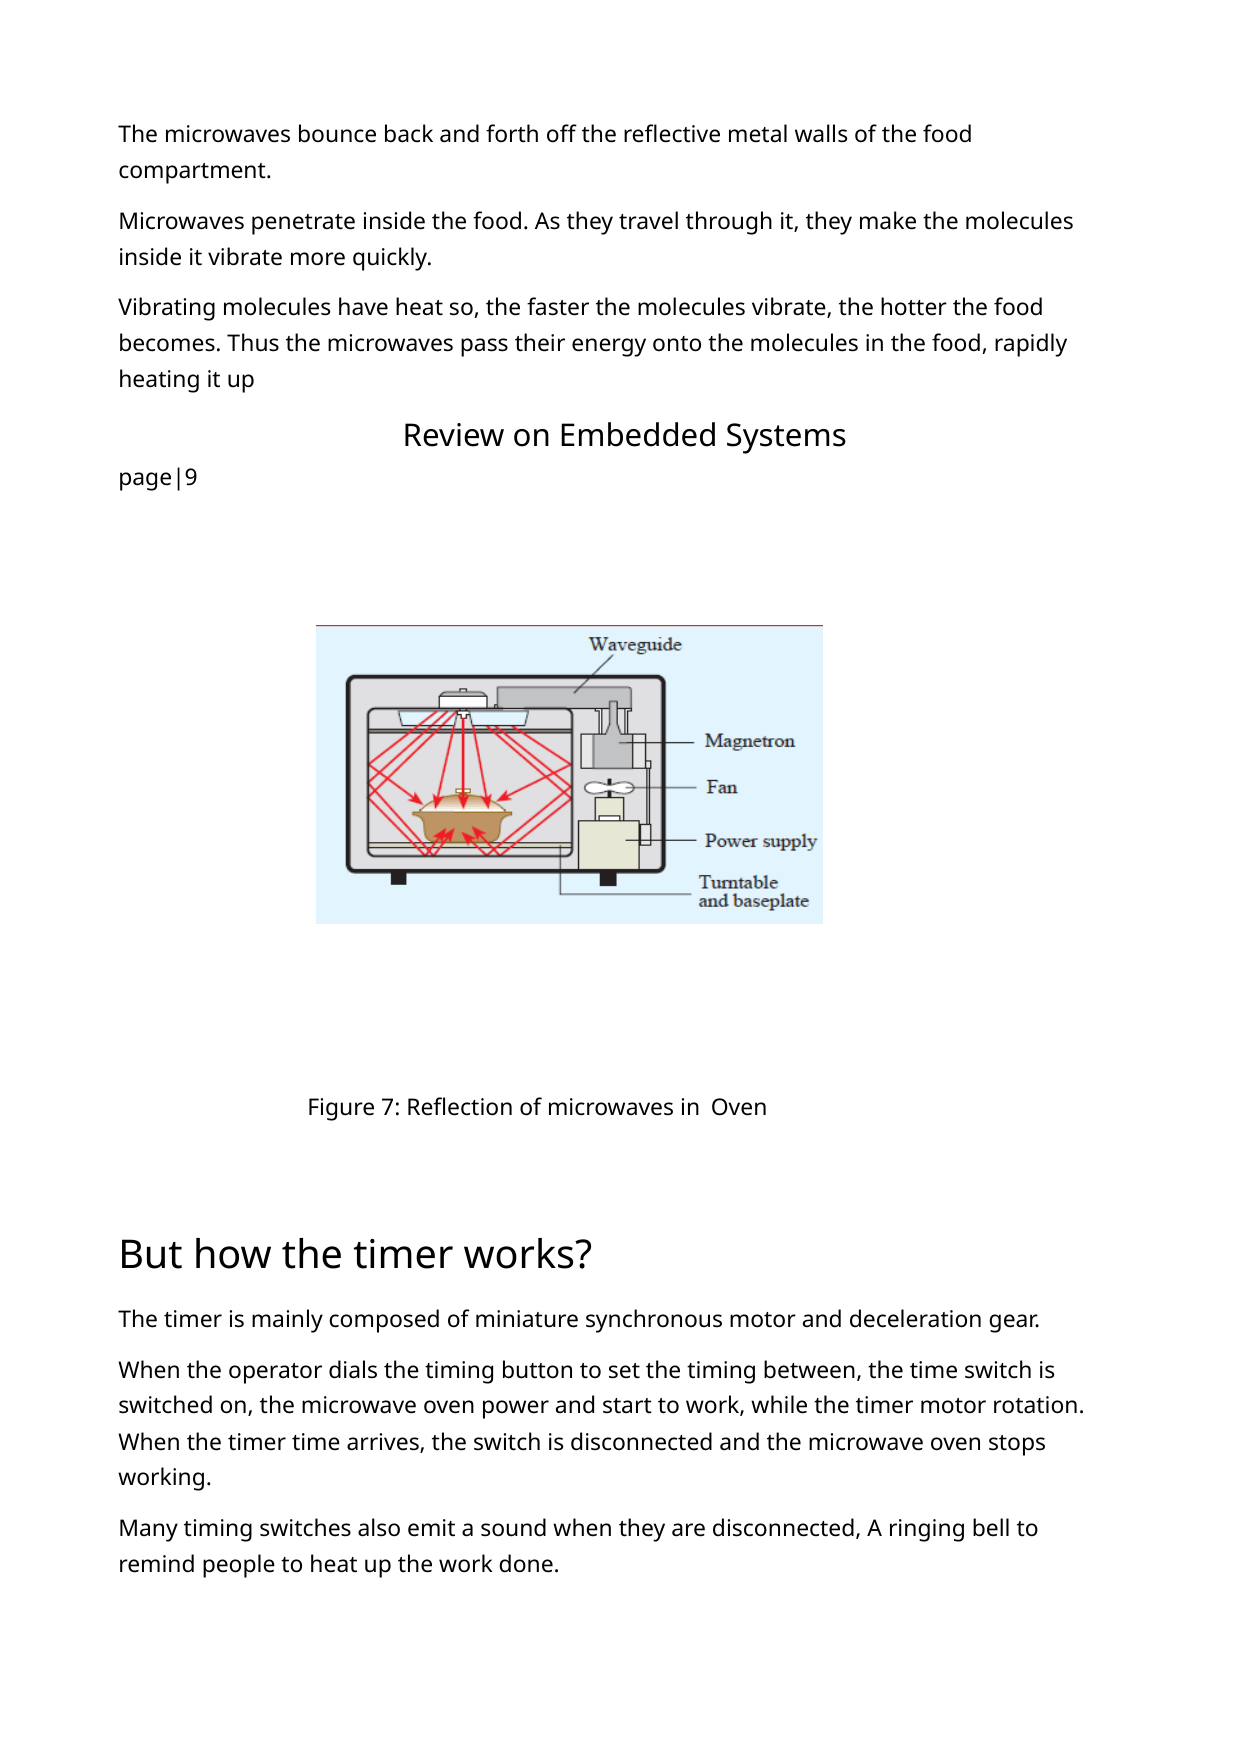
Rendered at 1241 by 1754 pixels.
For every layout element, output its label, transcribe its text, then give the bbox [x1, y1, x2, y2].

text Review on Embedded Systems page|9 [118, 413, 1122, 492]
text But how the timer works? [118, 1226, 1122, 1280]
text Figure 7: Reflection of microwaves in Oven [118, 1073, 1122, 1127]
picture [315, 625, 823, 924]
text Microwaves penetrate inside the food. As they travel through it, they make the molecules inside it vibrate more quickly. [118, 204, 1122, 272]
text The microwaves bounce back and forth off the reflective metal walls of the food compartment. [118, 118, 1122, 185]
text When the operator dials the timing button to set the timing between, the time switch is switched on, the microwave oven power and start to work, while the timer motor rotation. When the timer time arrives, the switch is disconnected and the microwave oven stops working. [118, 1353, 1122, 1493]
text Many timing switches also emit a sound when they are disconnected, A ringing bell to remind people to heat up the work done. [118, 1512, 1122, 1579]
text Vibrating molecules have heat so, the faster the molecules vibrate, the hotter the food becomes. Thus the microwaves pass their energy onto the molecules in the food, rapidly heating it up [118, 291, 1122, 394]
text The timer is mainly composed of miniature synchronous motor and deceleration gear. [118, 1303, 1122, 1334]
